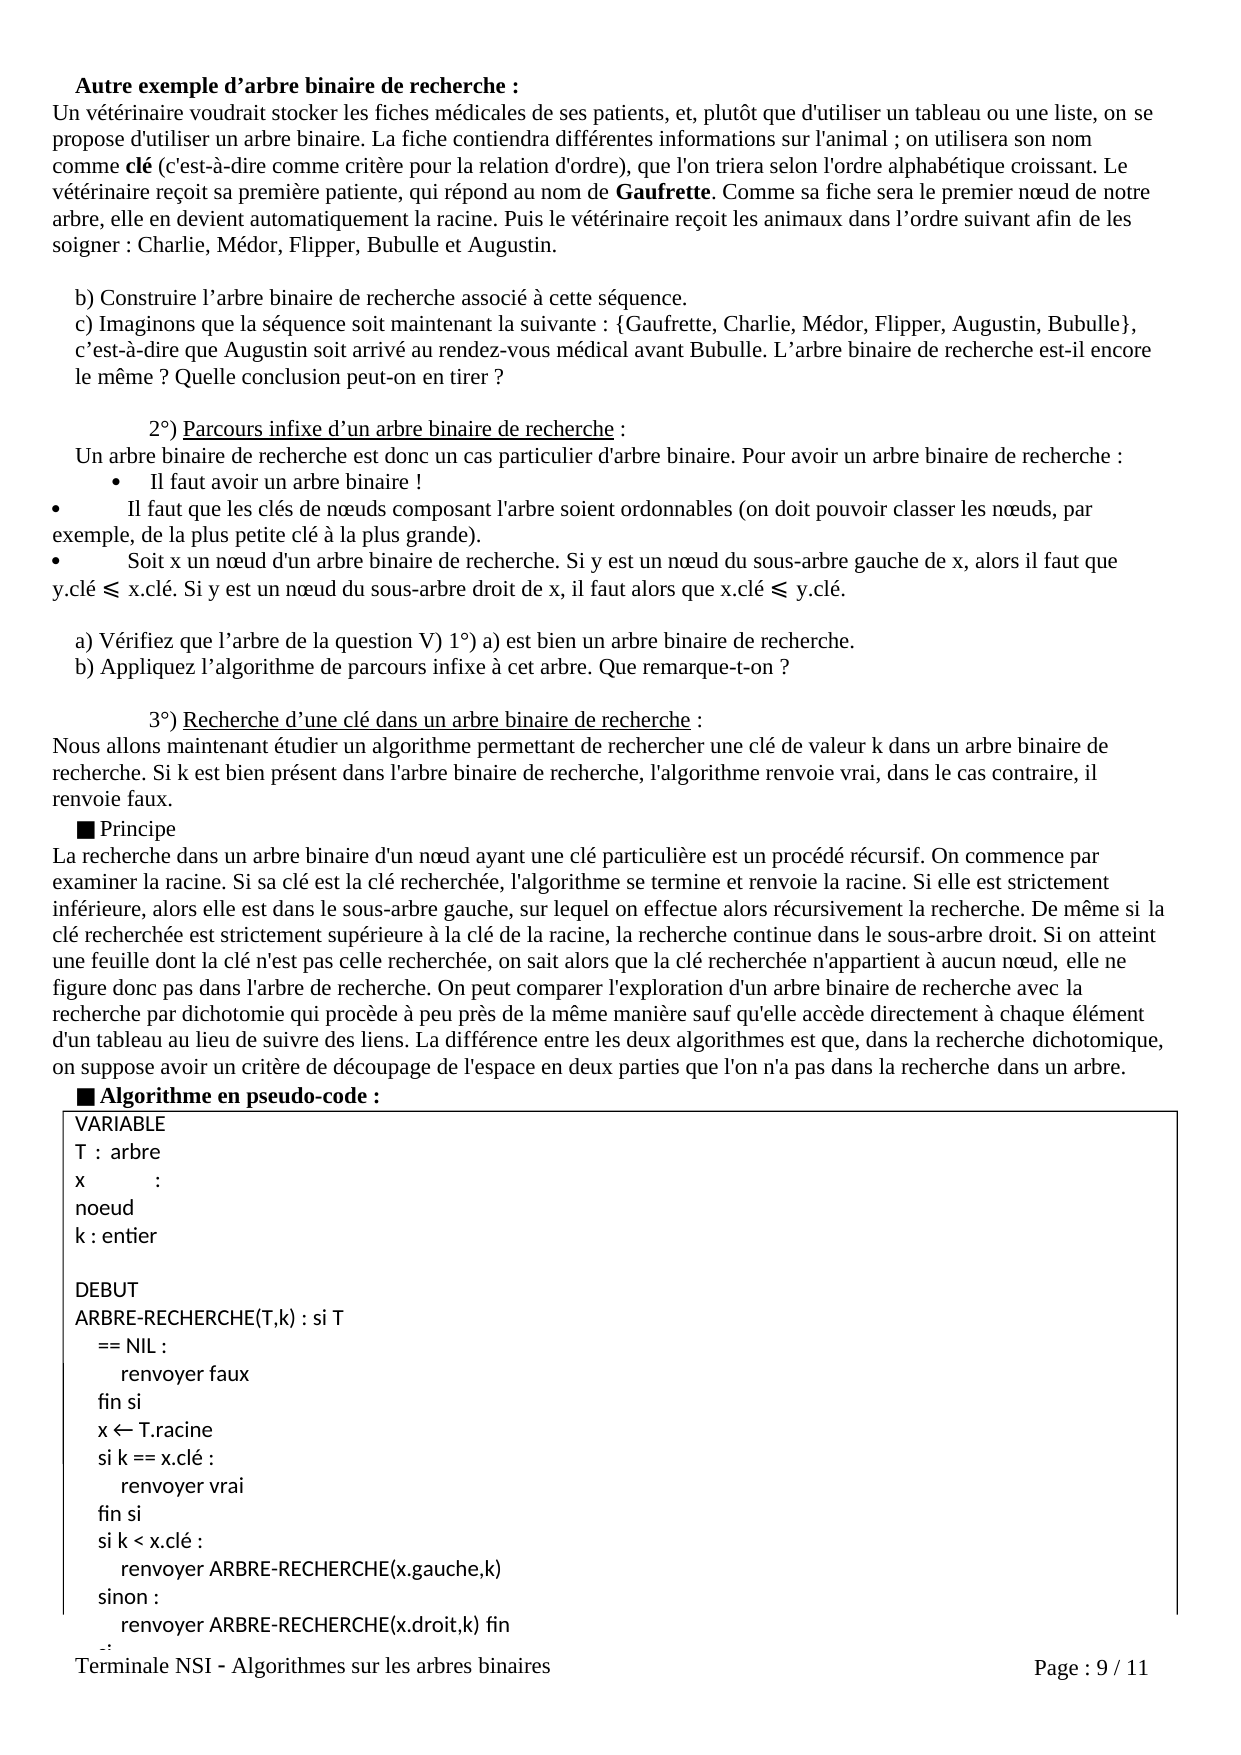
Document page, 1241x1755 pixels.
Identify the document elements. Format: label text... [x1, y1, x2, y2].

list Il faut que les clés de nœuds composant l'arbre soient ordonnables (on doit pouvoir classer les nœuds, par exemple, de la plus petite clé à la plus grande). [52, 495, 1117, 547]
subtitle Algorithme en pseudo-code : [75, 1079, 1188, 1111]
list Principe [75, 812, 1188, 842]
text Un vétérinaire voudrait stocker les fiches médicales de ses patients, et, plutôt que d'utiliser un tableau ou une liste, on se propose d'utiliser un arbre binaire. La fiche contiendra différentes informations sur l'animal ; on utilisera son nom comme clé (c'est-à-dire comme critère pour la relation d'ordre), que l'on triera selon l'ordre alphabétique croissant. Le vétérinaire reçoit sa première patiente, qui répond au nom de Gaufrette. Comme sa fiche sera le premier nœud de notre arbre, elle en devient automatiquement la racine. Puis le vétérinaire reçoit les animaux dans l’ordre suivant afin de les soigner : Charlie, Médor, Flipper, Bubulle et Augustin. [52, 99, 1154, 257]
text Un arbre binaire de recherche est donc un cas particulier d'arbre binaire. Pour avoir un arbre binaire de recherche : [75, 442, 1188, 468]
text 2°) Parcours infixe d’un arbre binaire de recherche : [149, 416, 1188, 442]
list Imaginons que la séquence soit maintenant la suivante : {Gaufrette, Charlie, Médor, Flipper, Augustin, Bubulle}, c’est-à-dire que Augustin soit arrivé au rendez-vous médical avant Bubulle. L’arbre binaire de recherche est-il encore le même ? Quelle conclusion peut-on en tirer ? [75, 310, 1154, 389]
list Vérifiez que l’arbre de la question V) 1°) a) est bien un arbre binaire de recherche. [75, 627, 1188, 653]
list Construire l’arbre binaire de recherche associé à cette séquence. [75, 284, 1188, 310]
list Appliquez l’algorithme de parcours infixe à cet arbre. Que remarque-t-on ? [75, 653, 1188, 680]
text Nous allons maintenant étudier un algorithme permettant de rechercher une clé de valeur k dans un arbre binaire de recherche. Si k est bien présent dans l'arbre binaire de recherche, l'algorithme renvoie vrai, dans le cas contraire, il renvoie faux. [52, 732, 1135, 812]
text La recherche dans un arbre binaire d'un nœud ayant une clé particulière est un procédé récursif. On commence par examiner la racine. Si sa clé est la clé recherchée, l'algorithme se termine et renvoie la racine. Si elle est strictement inférieure, alors elle est dans le sous-arbre gauche, sur lequel on effectue alors récursivement la recherche. De même si la clé recherchée est strictement supérieure à la clé de la racine, la recherche continue dans le sous-arbre droit. Si on atteint une feuille dont la clé n'est pas celle recherchée, on sait alors que la clé recherchée n'appartient à aucun nœud, elle ne figure donc pas dans l'arbre de recherche. On peut comparer l'exploration d'un arbre binaire de recherche avec la recherche par dichotomie qui procède à peu près de la même manière sauf qu'elle accède directement à chaque élément d'un tableau au lieu de suivre des liens. La différence entre les deux algorithmes est que, dans la recherche dichotomique, on suppose avoir un critère de découpage de l'espace en deux parties que l'on n'a pas dans la recherche dans un arbre. [52, 842, 1166, 1079]
list Soit x un nœud d'un arbre binaire de recherche. Si y est un nœud du sous-arbre gauche de x, alors il faut que y.clé ⩽ x.clé. Si y est un nœud du sous-arbre droit de x, il faut alors que x.clé ⩽ y.clé. [52, 547, 1143, 601]
subtitle Autre exemple d’arbre binaire de recherche : [75, 73, 1188, 99]
text 3°) Recherche d’une clé dans un arbre binaire de recherche : [149, 706, 1188, 732]
list Il faut avoir un arbre binaire ! [112, 468, 1188, 494]
